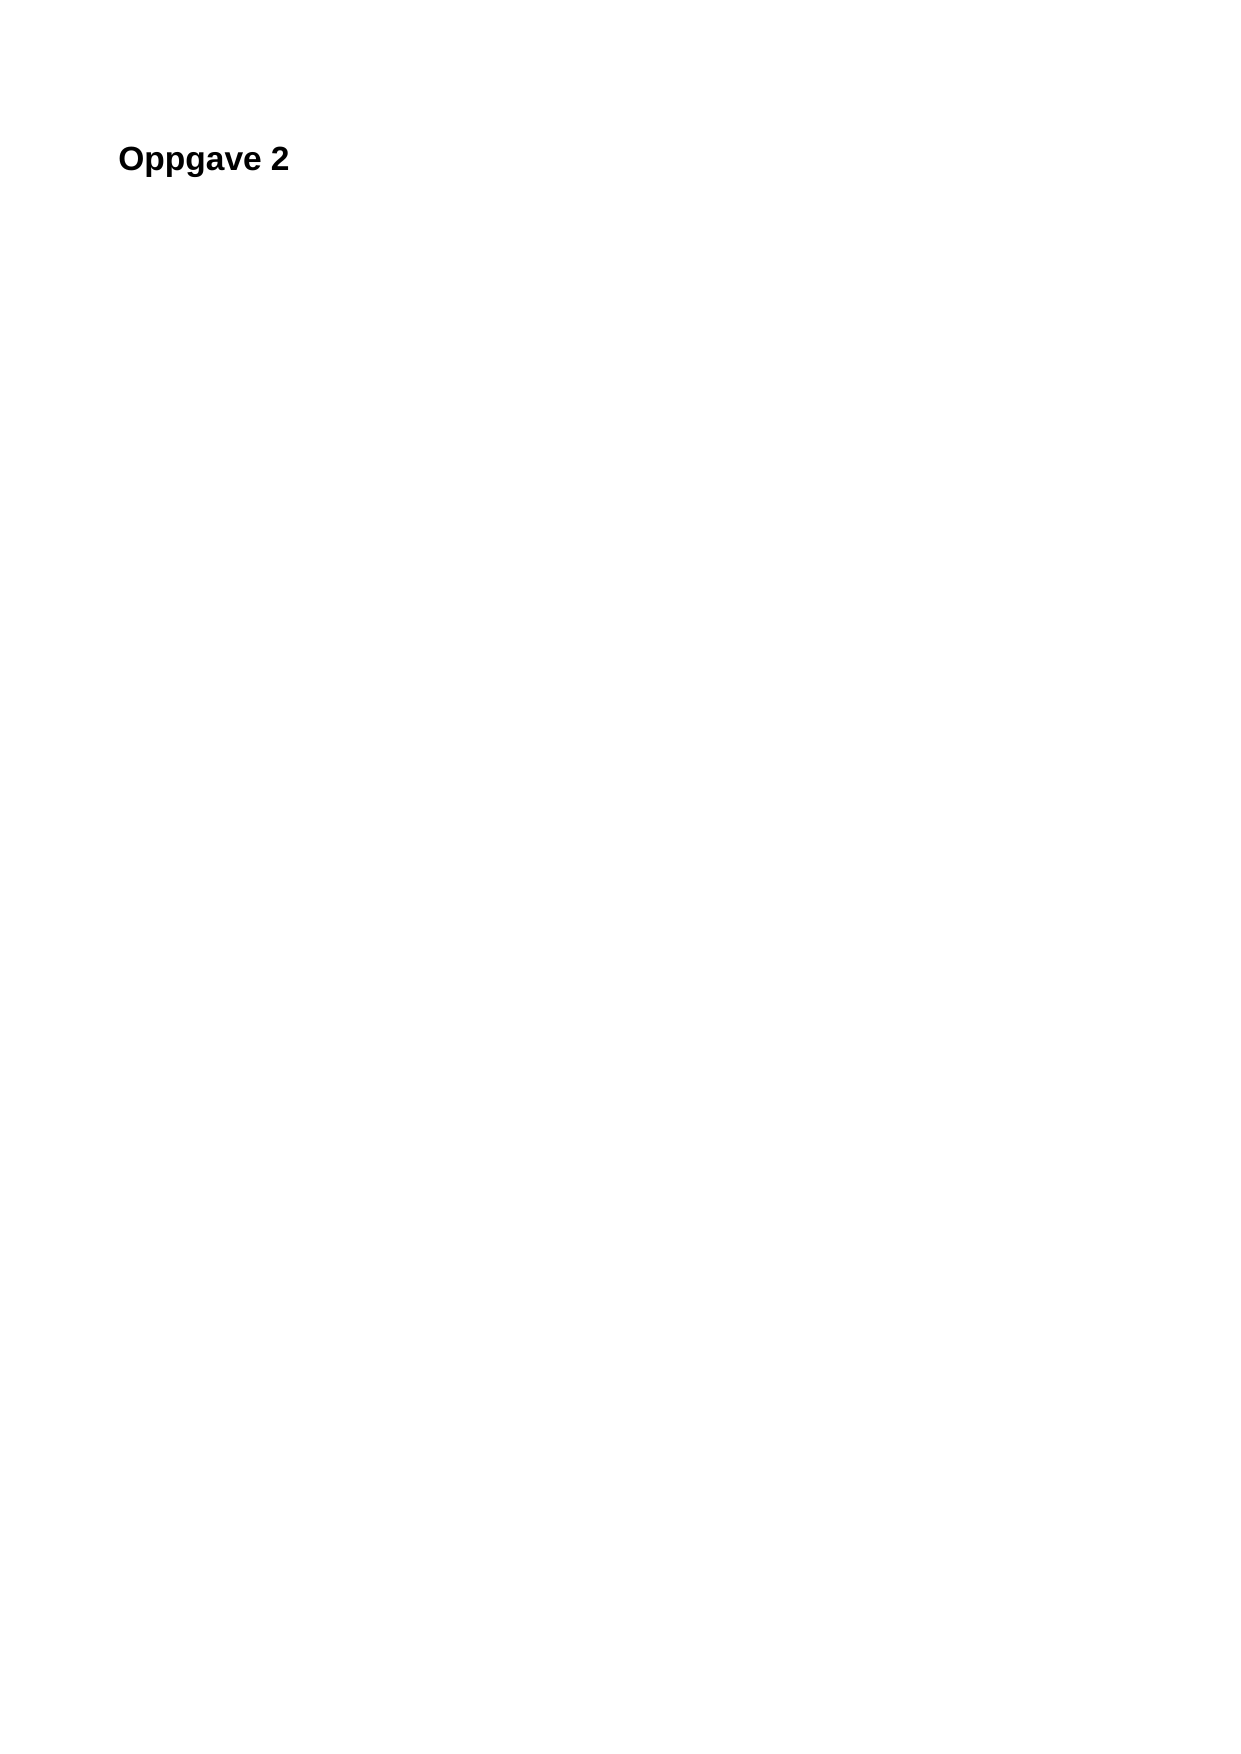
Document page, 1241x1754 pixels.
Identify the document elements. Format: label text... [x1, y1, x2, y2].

subtitle Oppgave 2 [118, 139, 1122, 178]
